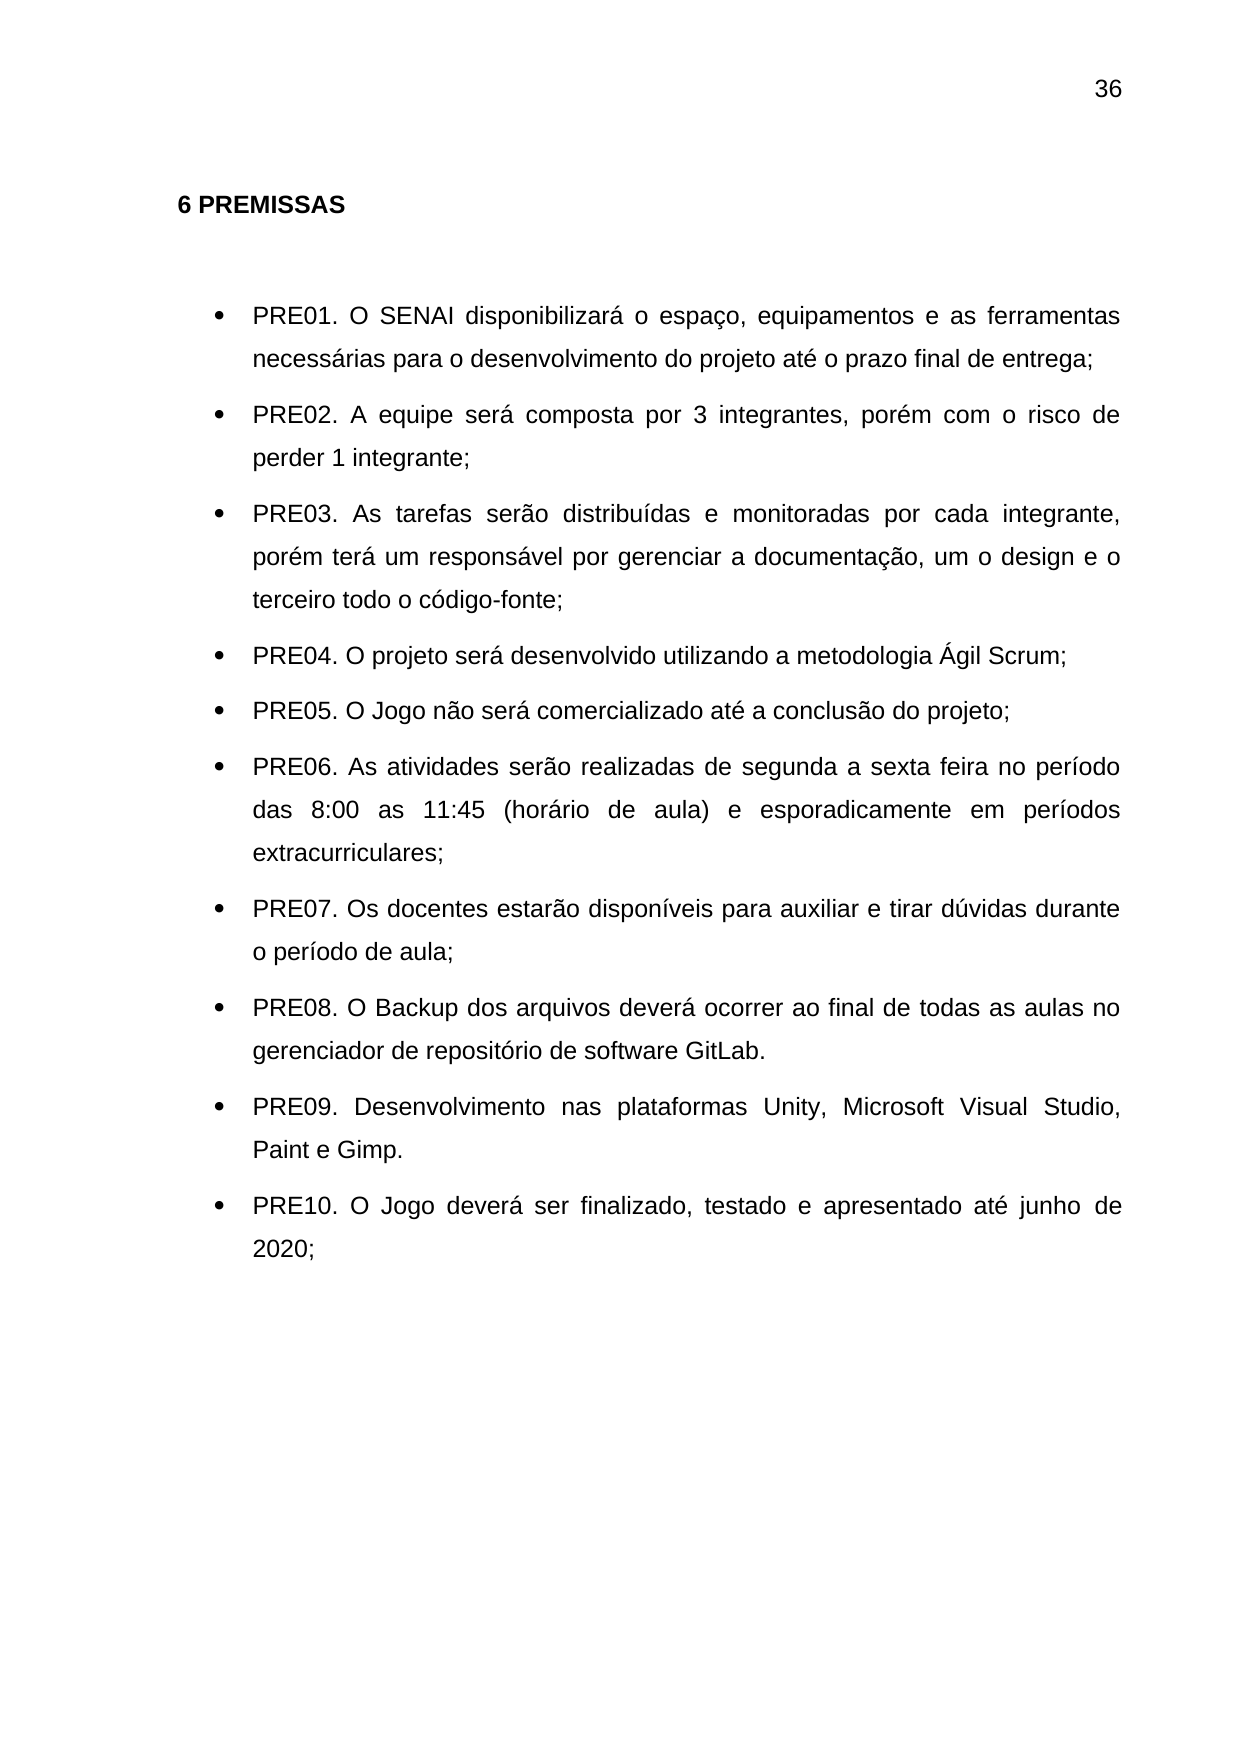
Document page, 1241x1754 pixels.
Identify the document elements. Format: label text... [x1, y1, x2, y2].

list PRE03. As tarefas serão distribuídas e monitoradas por cada integrante, porém terá um responsável por gerenciar a documentação, um o design e o terceiro todo o código-fonte; [215, 499, 1122, 614]
list PRE08. O Backup dos arquivos deverá ocorrer ao final de todas as aulas no gerenciador de repositório de software GitLab. [215, 993, 1122, 1065]
list PRE01. O SENAI disponibilizará o espaço, equipamentos e as ferramentas necessárias para o desenvolvimento do projeto até o prazo final de entrega; [215, 301, 1122, 373]
list PRE02. A equipe será composta por 3 integrantes, porém com o risco de perder 1 integrante; [215, 400, 1122, 472]
list PRE06. As atividades serão realizadas de segunda a sexta feira no período das 8:00 as 11:45 (horário de aula) e esporadicamente em períodos extracurriculares; [215, 752, 1122, 867]
list PRE04. O projeto será desenvolvido utilizando a metodologia Ágil Scrum; [215, 641, 1122, 669]
list PRE10. O Jogo deverá ser finalizado, testado e apresentado até junho de 2020; [215, 1191, 1122, 1263]
list PRE05. O Jogo não será comercializado até a conclusão do projeto; [215, 696, 1122, 725]
list PRE07. Os docentes estarão disponíveis para auxiliar e tirar dúvidas durante o período de aula; [215, 894, 1122, 966]
subtitle 6 PREMISSAS [177, 190, 1122, 218]
list PRE09. Desenvolvimento nas plataformas Unity, Microsoft Visual Studio, Paint e Gimp. [215, 1092, 1122, 1164]
